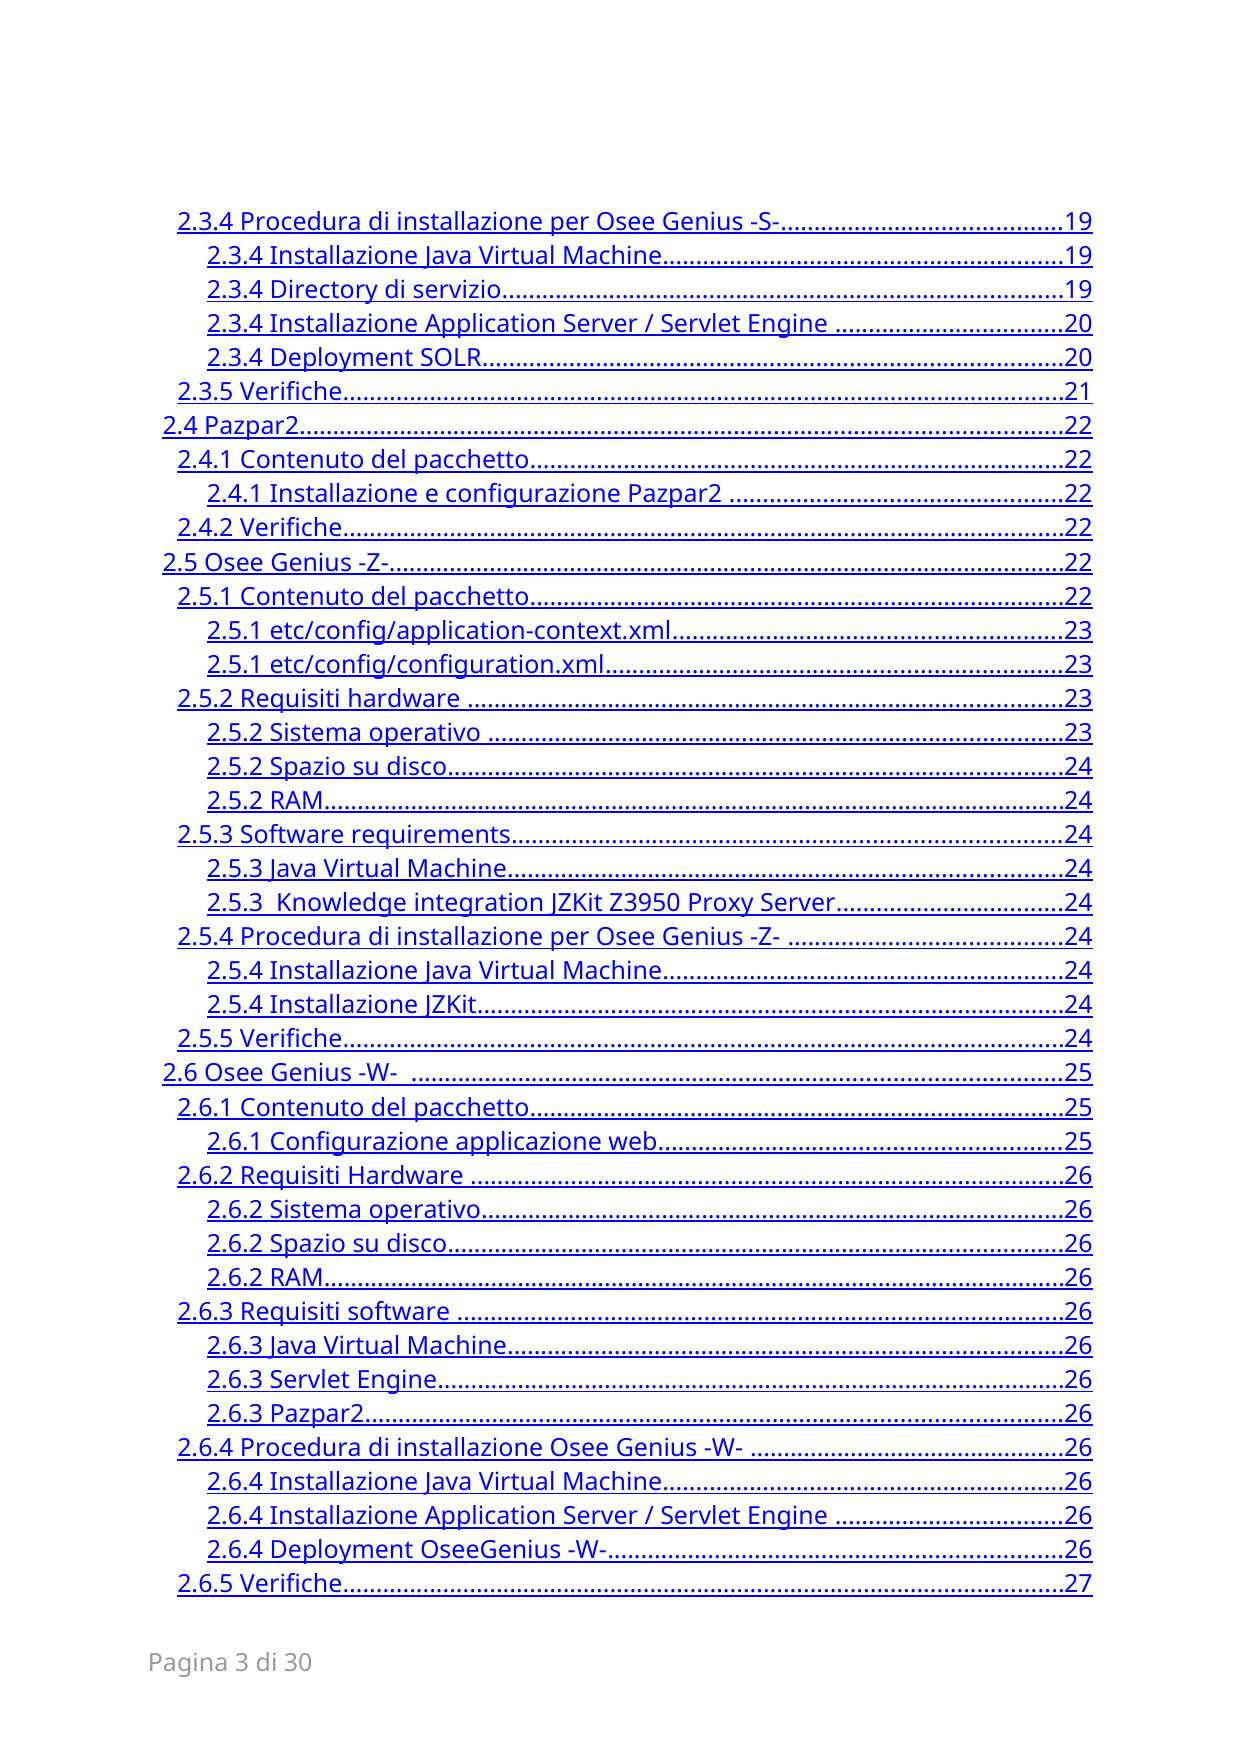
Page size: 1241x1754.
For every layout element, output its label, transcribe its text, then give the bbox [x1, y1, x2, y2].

text 2.5.3 Knowledge integration JZKit Z3950 Proxy Server 24 [207, 885, 1093, 914]
text 2.5.1 etc/config/configuration.xml 23 [207, 646, 1093, 675]
text [207, 779, 1093, 783]
text 2.4.2 Verifiche 22 [177, 510, 1093, 539]
text 2.6.3 Servlet Engine 26 [207, 1362, 1093, 1391]
text [207, 1392, 1093, 1396]
text 2.6.4 Procedura di installazione Osee Genius -W- 26 [177, 1430, 1093, 1459]
text 2.5.3 Software requirements 24 [177, 817, 1093, 846]
text 2.5.2 Sistema operativo 23 [207, 714, 1093, 743]
text 2.5.4 Procedura di installazione per Osee Genius -Z- 24 [177, 919, 1093, 948]
text [207, 302, 1093, 306]
text [207, 881, 1093, 885]
text [177, 847, 1093, 851]
text 2.5.4 Installazione Java Virtual Machine 24 [207, 953, 1093, 982]
text 2.5.1 Contenuto del pacchetto 22 [177, 578, 1093, 607]
text 2.5 Osee Genius -Z- 22 [162, 544, 1093, 573]
text 2.5.1 etc/config/application-context.xml 23 [207, 612, 1093, 641]
text 2.3.5 Verifiche 21 [177, 374, 1093, 403]
text 2.6.2 Spazio su disco 26 [207, 1225, 1093, 1254]
text [207, 1358, 1093, 1362]
text [207, 1494, 1093, 1498]
text 2.3.4 Directory di servizio 19 [207, 272, 1093, 301]
text 2.5.2 Requisiti hardware 23 [177, 680, 1093, 709]
text 2.4.1 Installazione e configurazione Pazpar2 22 [207, 476, 1093, 505]
text 2.6.2 RAM 26 [207, 1259, 1093, 1288]
text 2.6.3 Java Virtual Machine 26 [207, 1328, 1093, 1356]
text 2.6.3 Pazpar2 26 [207, 1396, 1093, 1424]
text 2.4.1 Contenuto del pacchetto 22 [177, 442, 1093, 471]
text [177, 404, 1093, 408]
text 2.5.3 Java Virtual Machine 24 [207, 851, 1093, 879]
text 2.3.4 Deployment SOLR 20 [207, 340, 1093, 369]
text [177, 1324, 1093, 1328]
text 2.5.2 Spazio su disco 24 [207, 748, 1093, 777]
text 2.5.4 Installazione JZKit 24 [207, 987, 1093, 1016]
text [207, 268, 1093, 272]
text 2.6.4 Deployment OseeGenius -W- 26 [207, 1532, 1093, 1561]
text 2.6.4 Installazione Application Server / Servlet Engine 26 [207, 1498, 1093, 1527]
text 2.6.1 Contenuto del pacchetto 25 [177, 1089, 1093, 1118]
text 2.4 Pazpar2 22 [162, 408, 1093, 437]
text 2.5.2 RAM 24 [207, 783, 1093, 811]
text 2.6 Osee Genius -W- 25 [162, 1055, 1093, 1084]
text [207, 336, 1093, 340]
text [177, 949, 1093, 953]
text 2.5.5 Verifiche 24 [177, 1021, 1093, 1050]
text 2.6.1 Configurazione applicazione web 25 [207, 1123, 1093, 1152]
text [177, 234, 1093, 238]
text 2.6.5 Verifiche 27 [177, 1566, 1093, 1595]
text [207, 1426, 1093, 1430]
text 2.6.3 Requisiti software 26 [177, 1293, 1093, 1322]
text 2.6.2 Sistema operativo 26 [207, 1191, 1093, 1220]
text 2.6.2 Requisiti Hardware 26 [177, 1157, 1093, 1186]
text 2.3.4 Installazione Java Virtual Machine 19 [207, 238, 1093, 266]
text 2.6.4 Installazione Java Virtual Machine 26 [207, 1464, 1093, 1493]
text 2.3.4 Procedura di installazione per Osee Genius -S- 19 [177, 203, 1093, 232]
text [207, 813, 1093, 817]
text 2.3.4 Installazione Application Server / Servlet Engine 20 [207, 306, 1093, 334]
